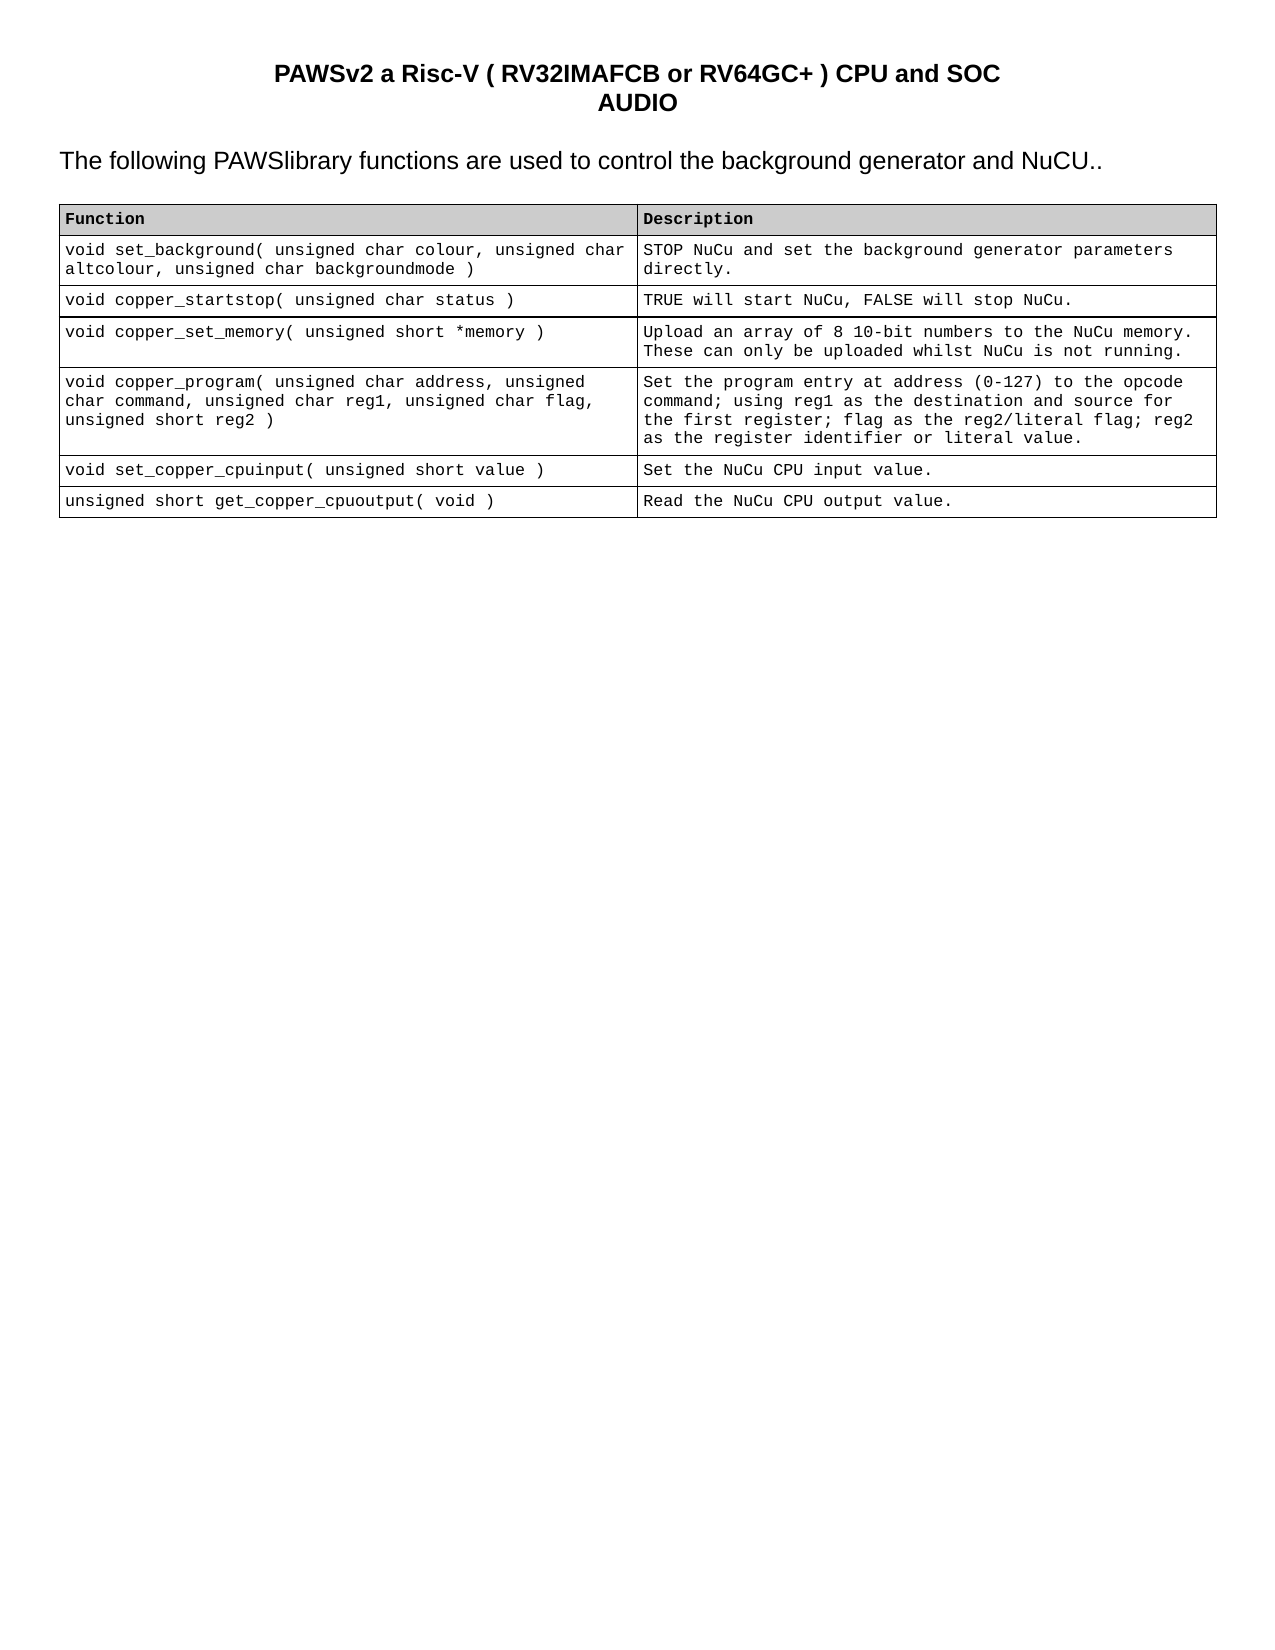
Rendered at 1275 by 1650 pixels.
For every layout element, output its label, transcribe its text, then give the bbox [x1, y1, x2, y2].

table_cell Set the NuCu CPU input value. [638, 456, 1216, 486]
table_cell Set the program entry at address (0-127) to the opcode command; using reg1 as the destination and source for the first register; flag as the reg2/literal flag; reg2 as the register identifier or literal value. [638, 368, 1216, 454]
table_cell TRUE will start NuCu, FALSE will stop NuCu. [638, 286, 1216, 316]
table_cell void set_copper_cpuinput( unsigned short value ) [60, 456, 637, 486]
table_cell void set_background( unsigned char colour, unsigned char altcolour, unsigned char backgroundmode ) [60, 236, 637, 285]
table_cell void copper_startstop( unsigned char status ) [60, 286, 637, 316]
table_cell void copper_program( unsigned char address, unsigned char command, unsigned char reg1, unsigned char flag, unsigned short reg2 ) [60, 368, 637, 454]
table_header Function [60, 205, 637, 235]
table_cell Upload an array of 8 10-bit numbers to the NuCu memory. These can only be uploaded whilst NuCu is not running. [638, 318, 1216, 367]
table_cell Read the NuCu CPU output value. [638, 487, 1216, 517]
text The following PAWSlibrary functions are used to control the background generator and NuCU.. [59, 146, 1216, 175]
table_header Description [638, 205, 1216, 235]
table_cell STOP NuCu and set the background generator parameters directly. [638, 236, 1216, 285]
table_cell unsigned short get_copper_cpuoutput( void ) [60, 487, 637, 517]
table_cell void copper_set_memory( unsigned short *memory ) [60, 318, 637, 367]
